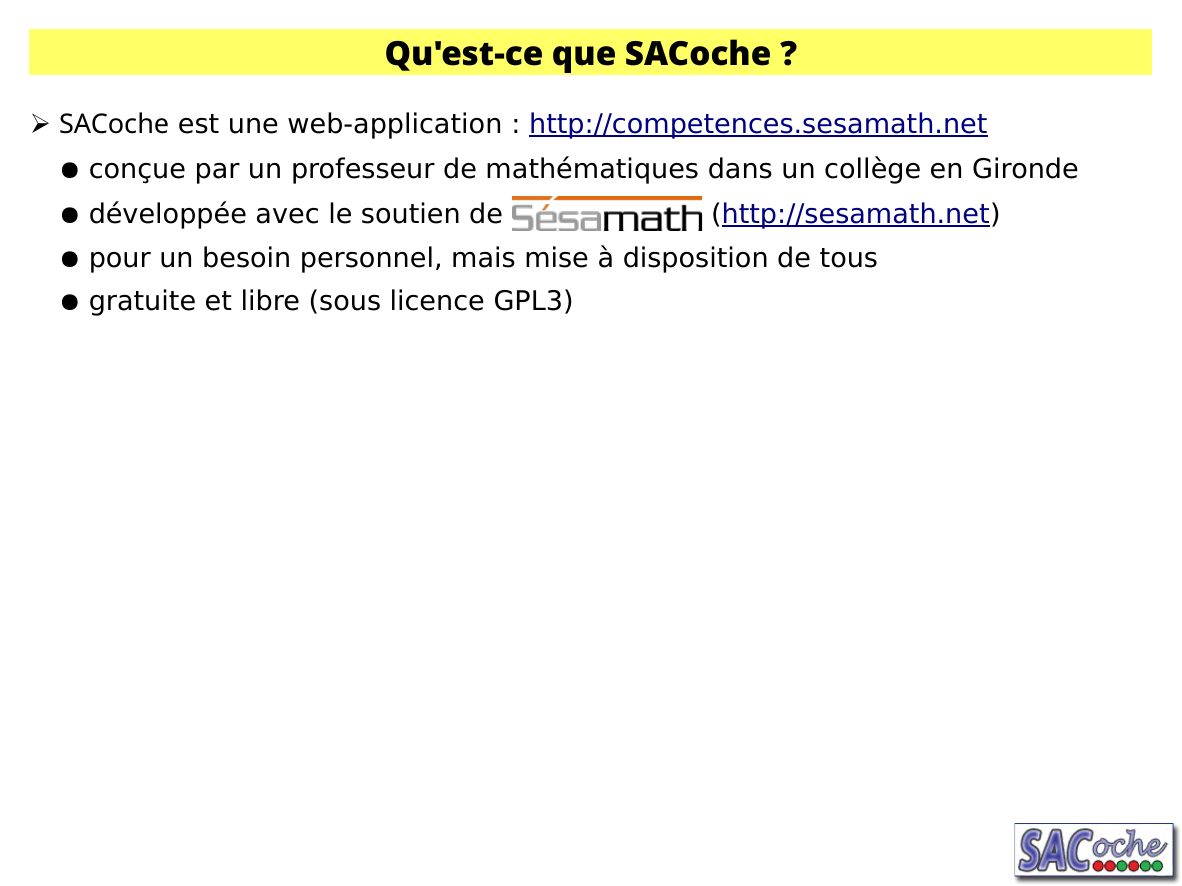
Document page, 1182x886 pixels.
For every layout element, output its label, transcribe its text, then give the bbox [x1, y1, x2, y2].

list développée avec le soutien de [59, 196, 512, 231]
picture [512, 196, 703, 231]
text Qu'est-ce que SACoche ? [29, 29, 1152, 75]
list pour un besoin personnel, mais mise à disposition de tous [59, 242, 1152, 274]
list conçue par un professeur de mathématiques dans un collège en Gironde [59, 153, 1152, 184]
list SACoche est une web-application : http://competences.sesamath.net [29, 104, 1152, 141]
list gratuite et libre (sous licence GPL3) [59, 286, 1152, 317]
list (http://sesamath.net) [703, 196, 1152, 231]
picture [1014, 823, 1182, 886]
